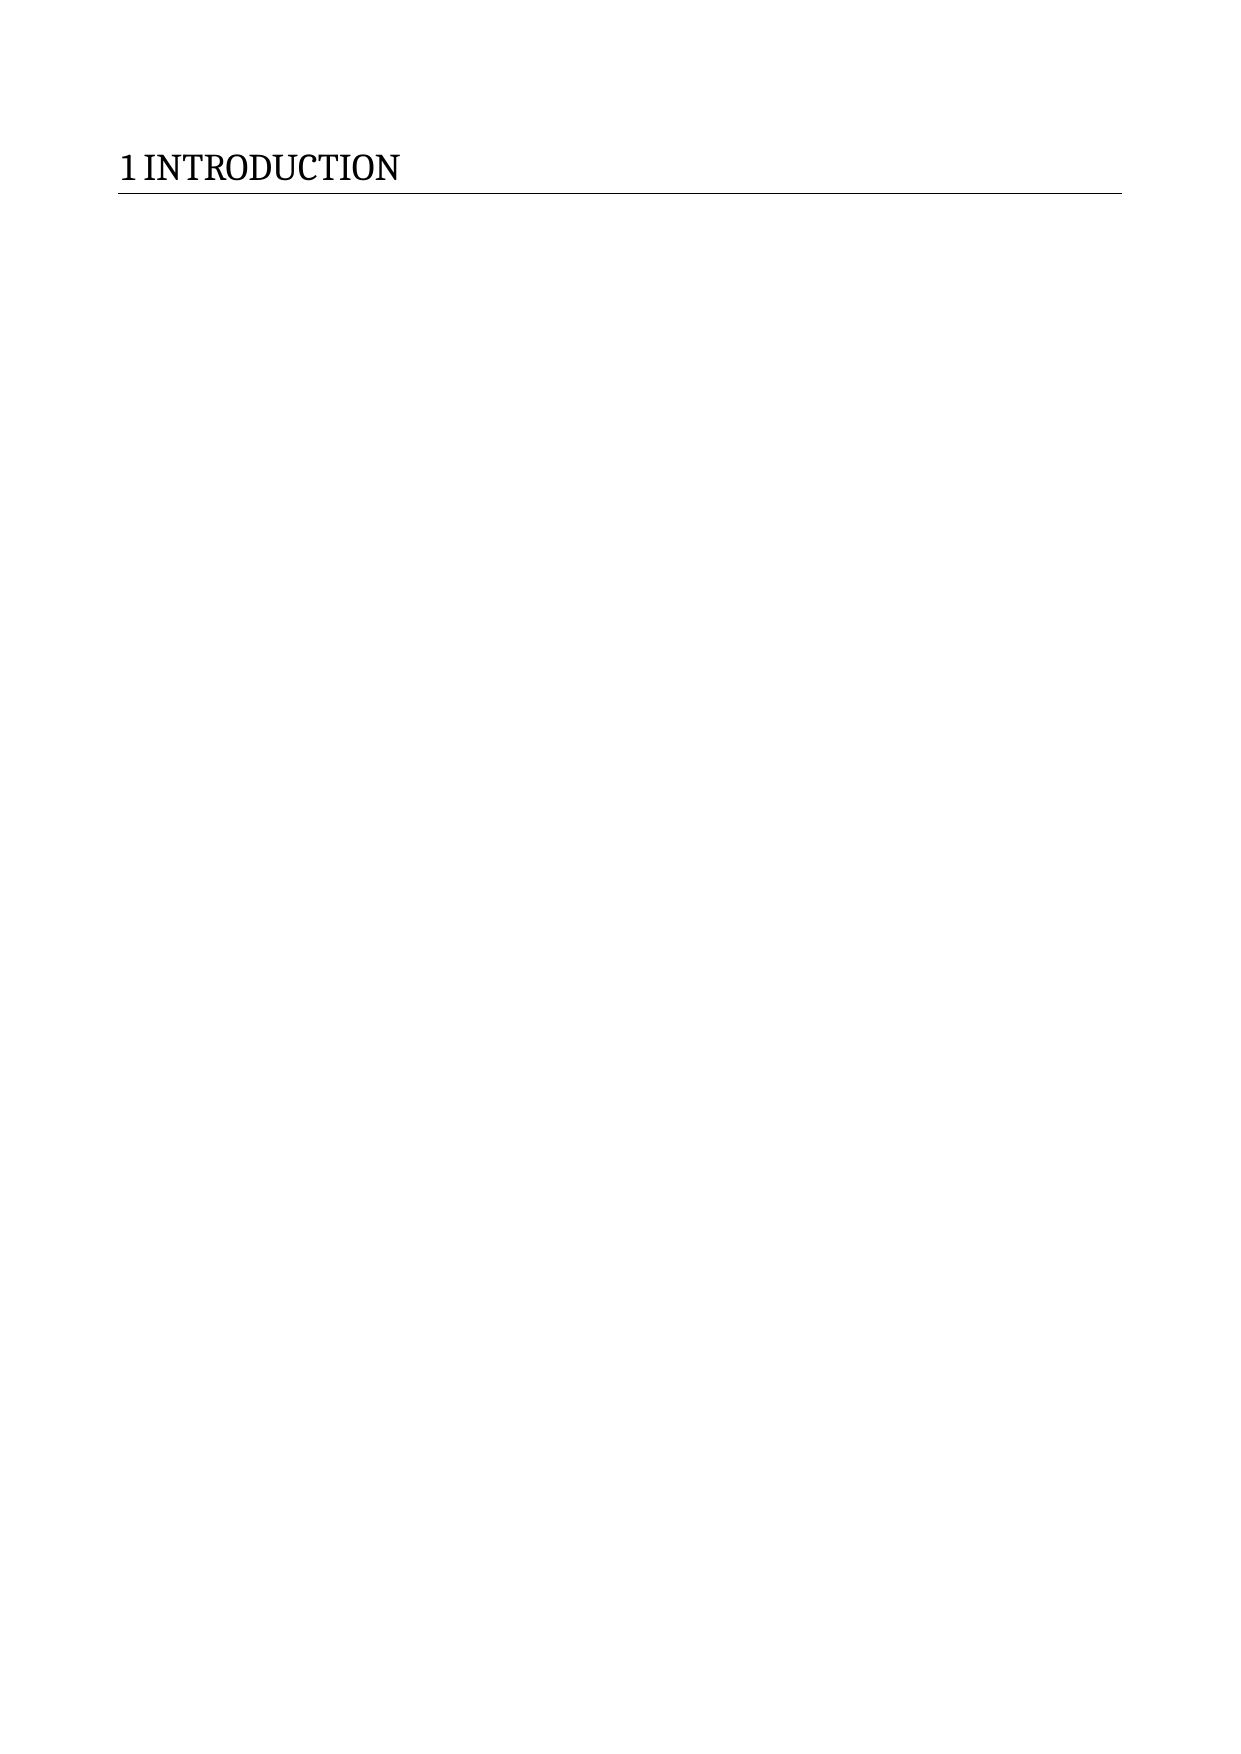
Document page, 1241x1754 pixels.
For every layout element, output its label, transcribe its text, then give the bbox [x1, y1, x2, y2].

subtitle 1 Introduction [118, 143, 1122, 193]
